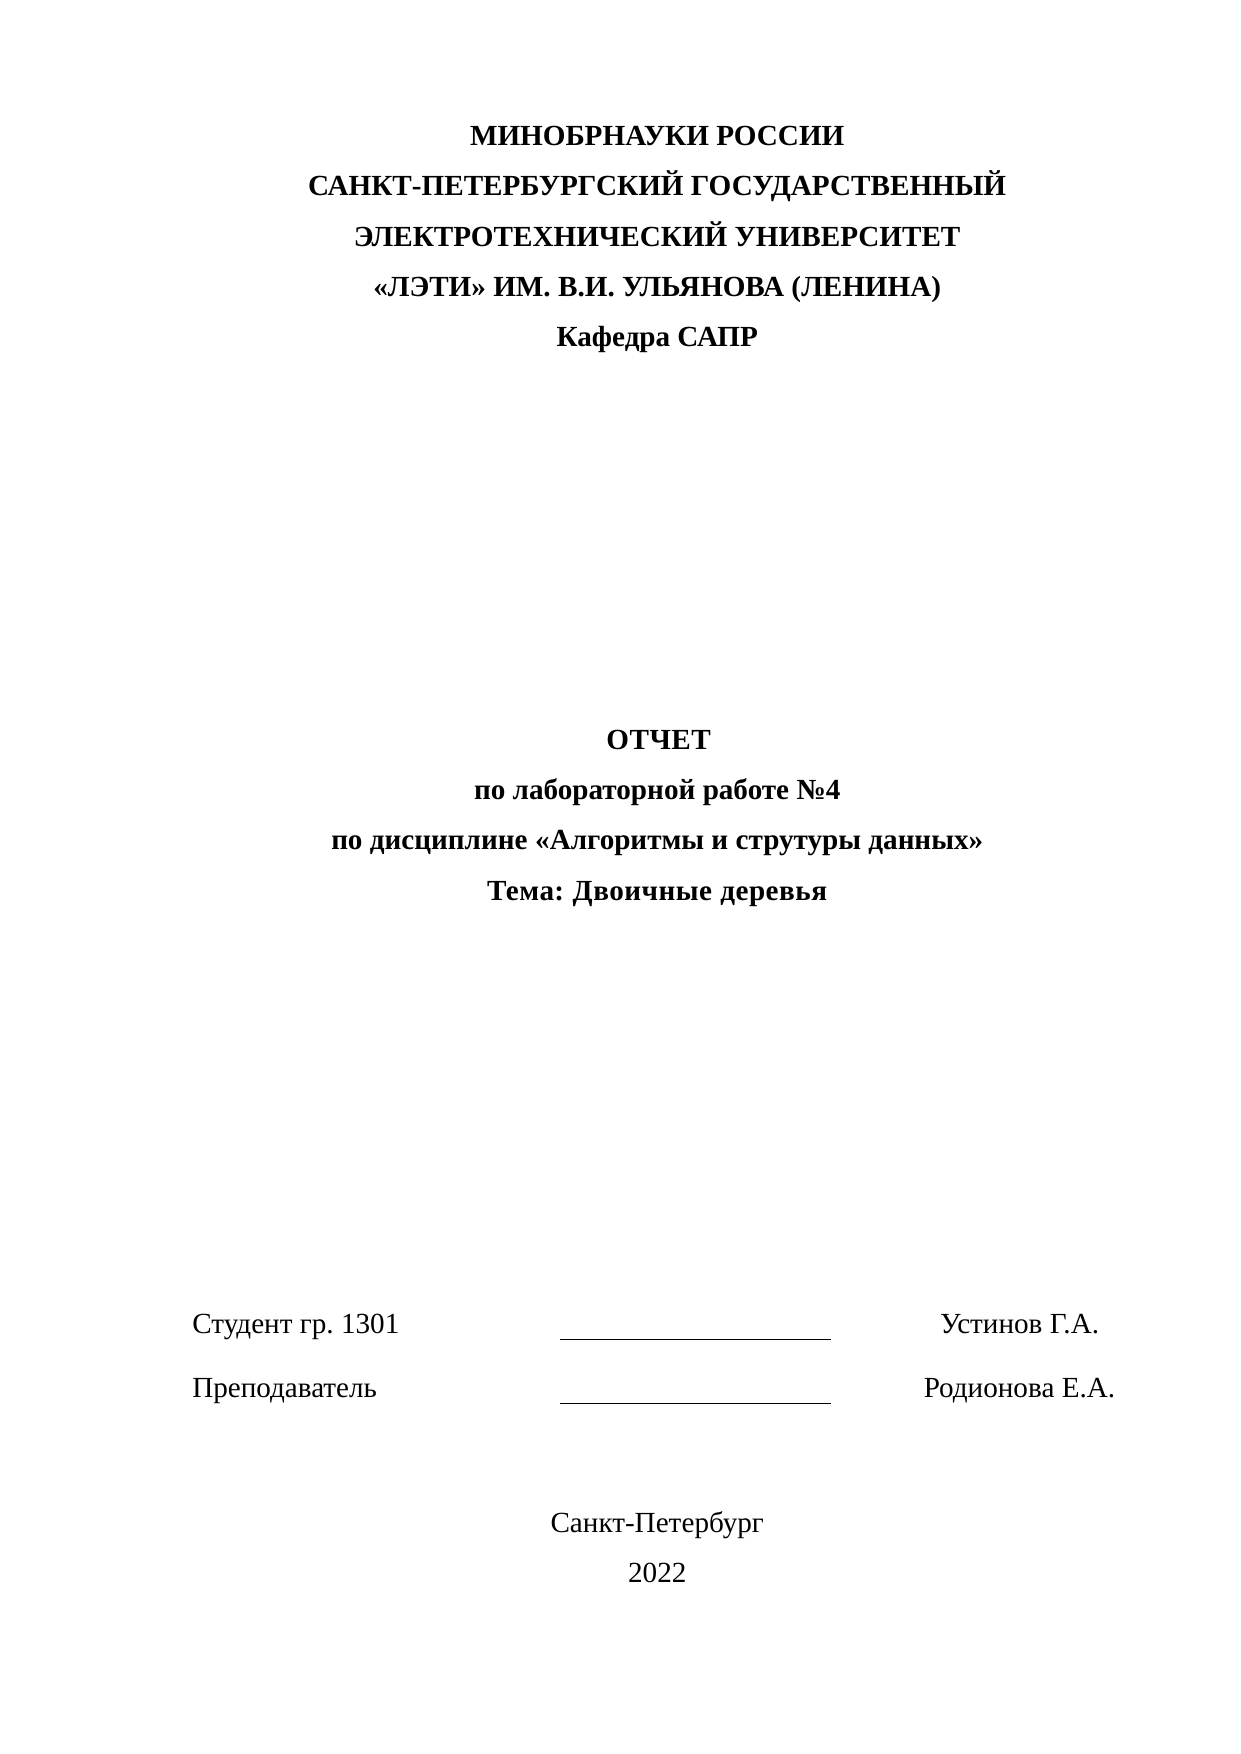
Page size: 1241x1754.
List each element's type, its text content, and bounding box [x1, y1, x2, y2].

text отчет [118, 722, 1122, 755]
table_header Студент гр. 1301 [107, 1275, 560, 1339]
table_cell Преподаватель [107, 1339, 560, 1403]
table_cell [560, 1340, 831, 1403]
text по дисциплине «Алгоритмы и струтуры данных» [118, 822, 1122, 856]
text электротехнический университет [118, 219, 1122, 252]
text Санкт-Петербургский государственный [118, 168, 1122, 202]
text «ЛЭТИ» им. В.И. Ульянова (Ленина) [118, 269, 1122, 303]
table_cell Родионова Е.А. [831, 1339, 1133, 1403]
table_header Устинов Г.А. [831, 1275, 1133, 1339]
text МИНОБРНАУКИ РОССИИ [118, 118, 1122, 152]
table_header [560, 1275, 831, 1339]
text Санкт-Петербург [118, 1505, 1122, 1538]
text по лабораторной работе №4 [118, 772, 1122, 806]
text Кафедра САПР [118, 319, 1122, 353]
text Тема: Двоичные деревья [118, 873, 1122, 906]
text 2022 [118, 1555, 1122, 1589]
